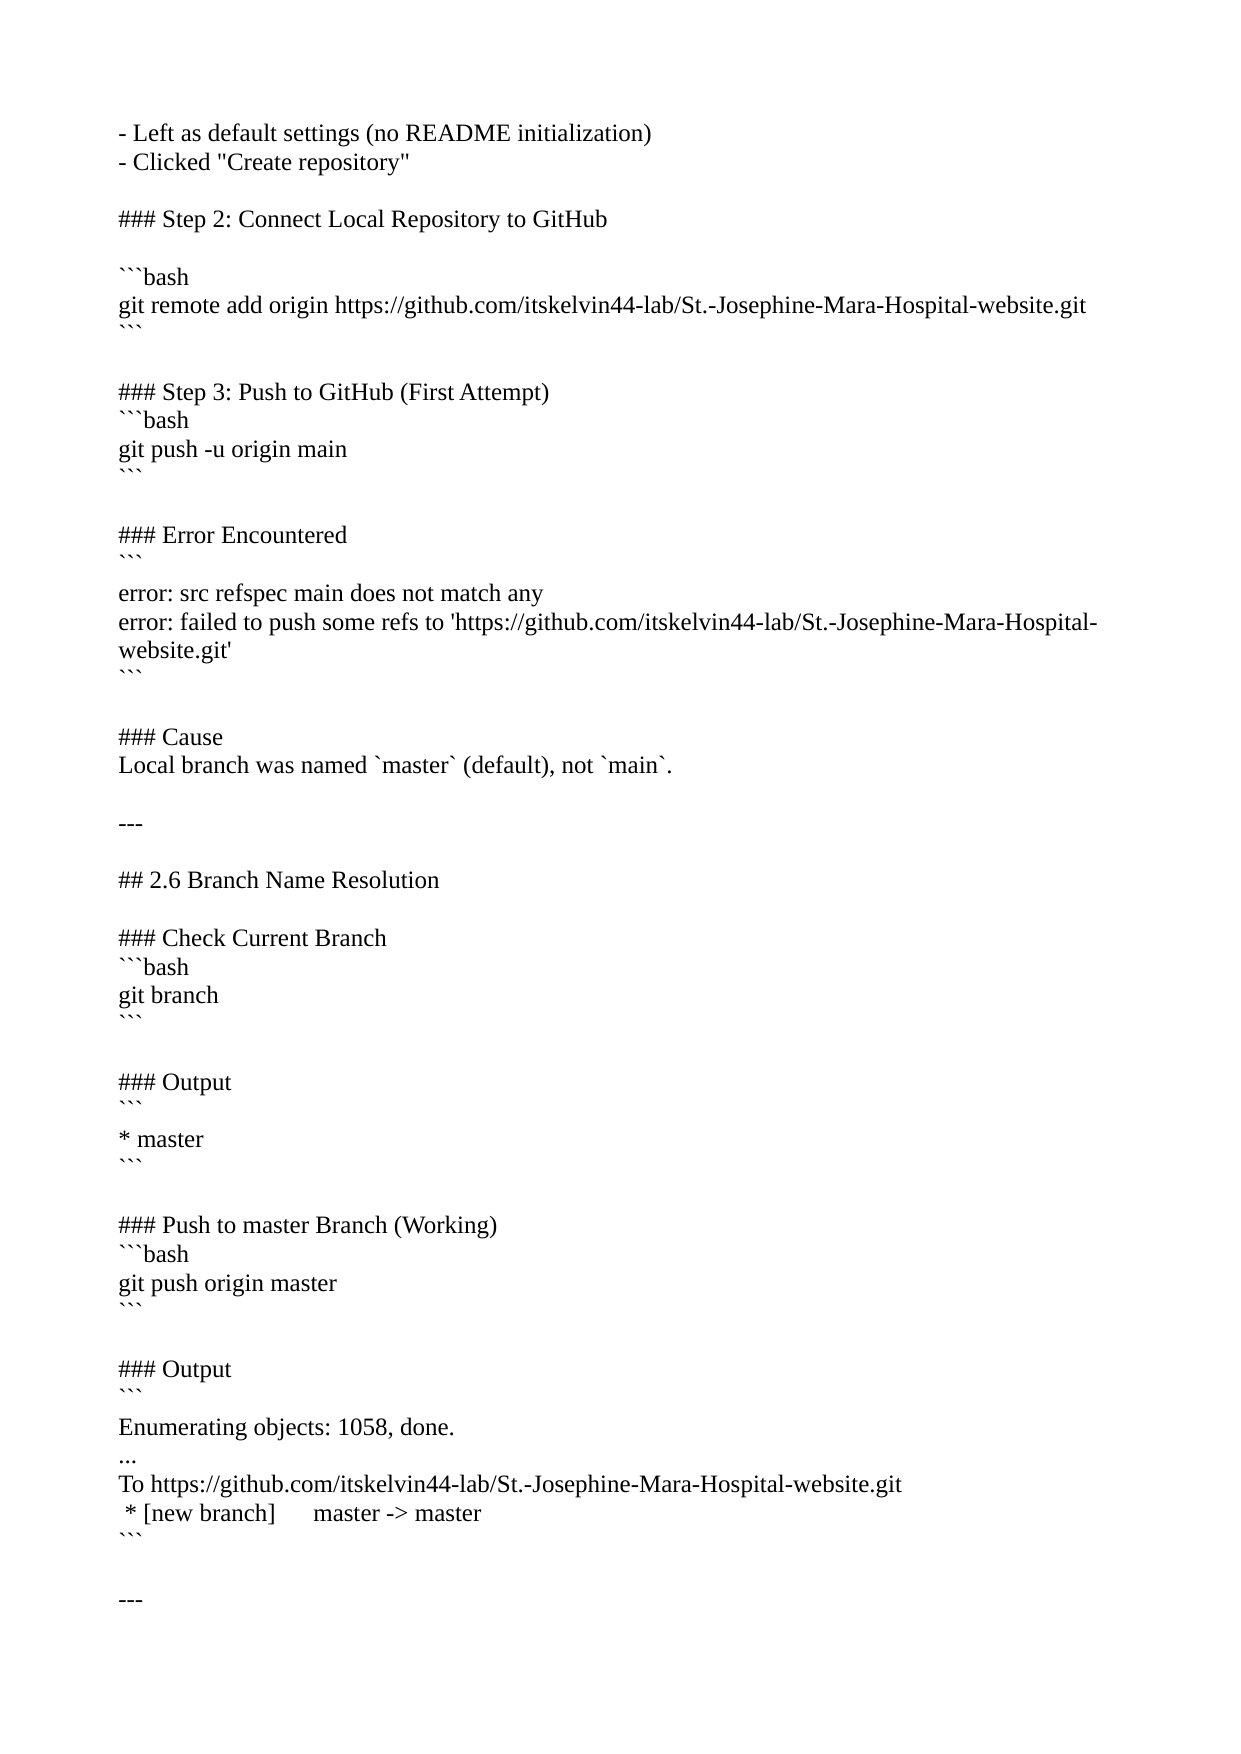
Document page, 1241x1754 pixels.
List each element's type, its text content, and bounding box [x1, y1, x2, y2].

text ### Output [118, 1067, 1122, 1096]
text ```bash [118, 952, 1122, 981]
text ``` [118, 1009, 1122, 1038]
text error: src refspec main does not match any [118, 578, 1122, 607]
text - Clicked "Create repository" [118, 147, 1122, 176]
text ``` [118, 1383, 1122, 1412]
text ### Push to master Branch (Working) [118, 1211, 1122, 1239]
text git push origin master [118, 1268, 1122, 1297]
text git remote add origin https://github.com/itskelvin44-lab/St.-Josephine-Mara-Hospital-website.git [118, 291, 1122, 319]
text ### Output [118, 1354, 1122, 1383]
text --- [118, 1584, 1122, 1613]
text ``` [118, 1527, 1122, 1556]
text ``` [118, 1153, 1122, 1182]
text error: failed to push some refs to 'https://github.com/itskelvin44-lab/St.-Josephine-Mara-Hospital-website.git' [118, 607, 1122, 664]
text ``` [118, 463, 1122, 492]
text ``` [118, 1297, 1122, 1326]
text ... [118, 1441, 1122, 1469]
text ### Check Current Branch [118, 923, 1122, 952]
text Local branch was named `master` (default), not `main`. [118, 751, 1122, 779]
text ```bash [118, 1239, 1122, 1268]
text ### Cause [118, 722, 1122, 751]
text ```bash [118, 262, 1122, 291]
text * [new branch] master -> master [118, 1498, 1122, 1527]
text ### Step 3: Push to GitHub (First Attempt) [118, 377, 1122, 406]
text ``` [118, 319, 1122, 348]
text --- [118, 808, 1122, 837]
text ``` [118, 664, 1122, 693]
text Enumerating objects: 1058, done. [118, 1412, 1122, 1441]
text * master [118, 1124, 1122, 1153]
text ```bash [118, 406, 1122, 434]
text ### Error Encountered [118, 521, 1122, 549]
text ### Step 2: Connect Local Repository to GitHub [118, 204, 1122, 233]
text To https://github.com/itskelvin44-lab/St.-Josephine-Mara-Hospital-website.git [118, 1469, 1122, 1498]
text git branch [118, 981, 1122, 1009]
text ``` [118, 1096, 1122, 1124]
text ## 2.6 Branch Name Resolution [118, 866, 1122, 894]
text - Left as default settings (no README initialization) [118, 118, 1122, 147]
text git push -u origin main [118, 434, 1122, 463]
text ``` [118, 549, 1122, 578]
